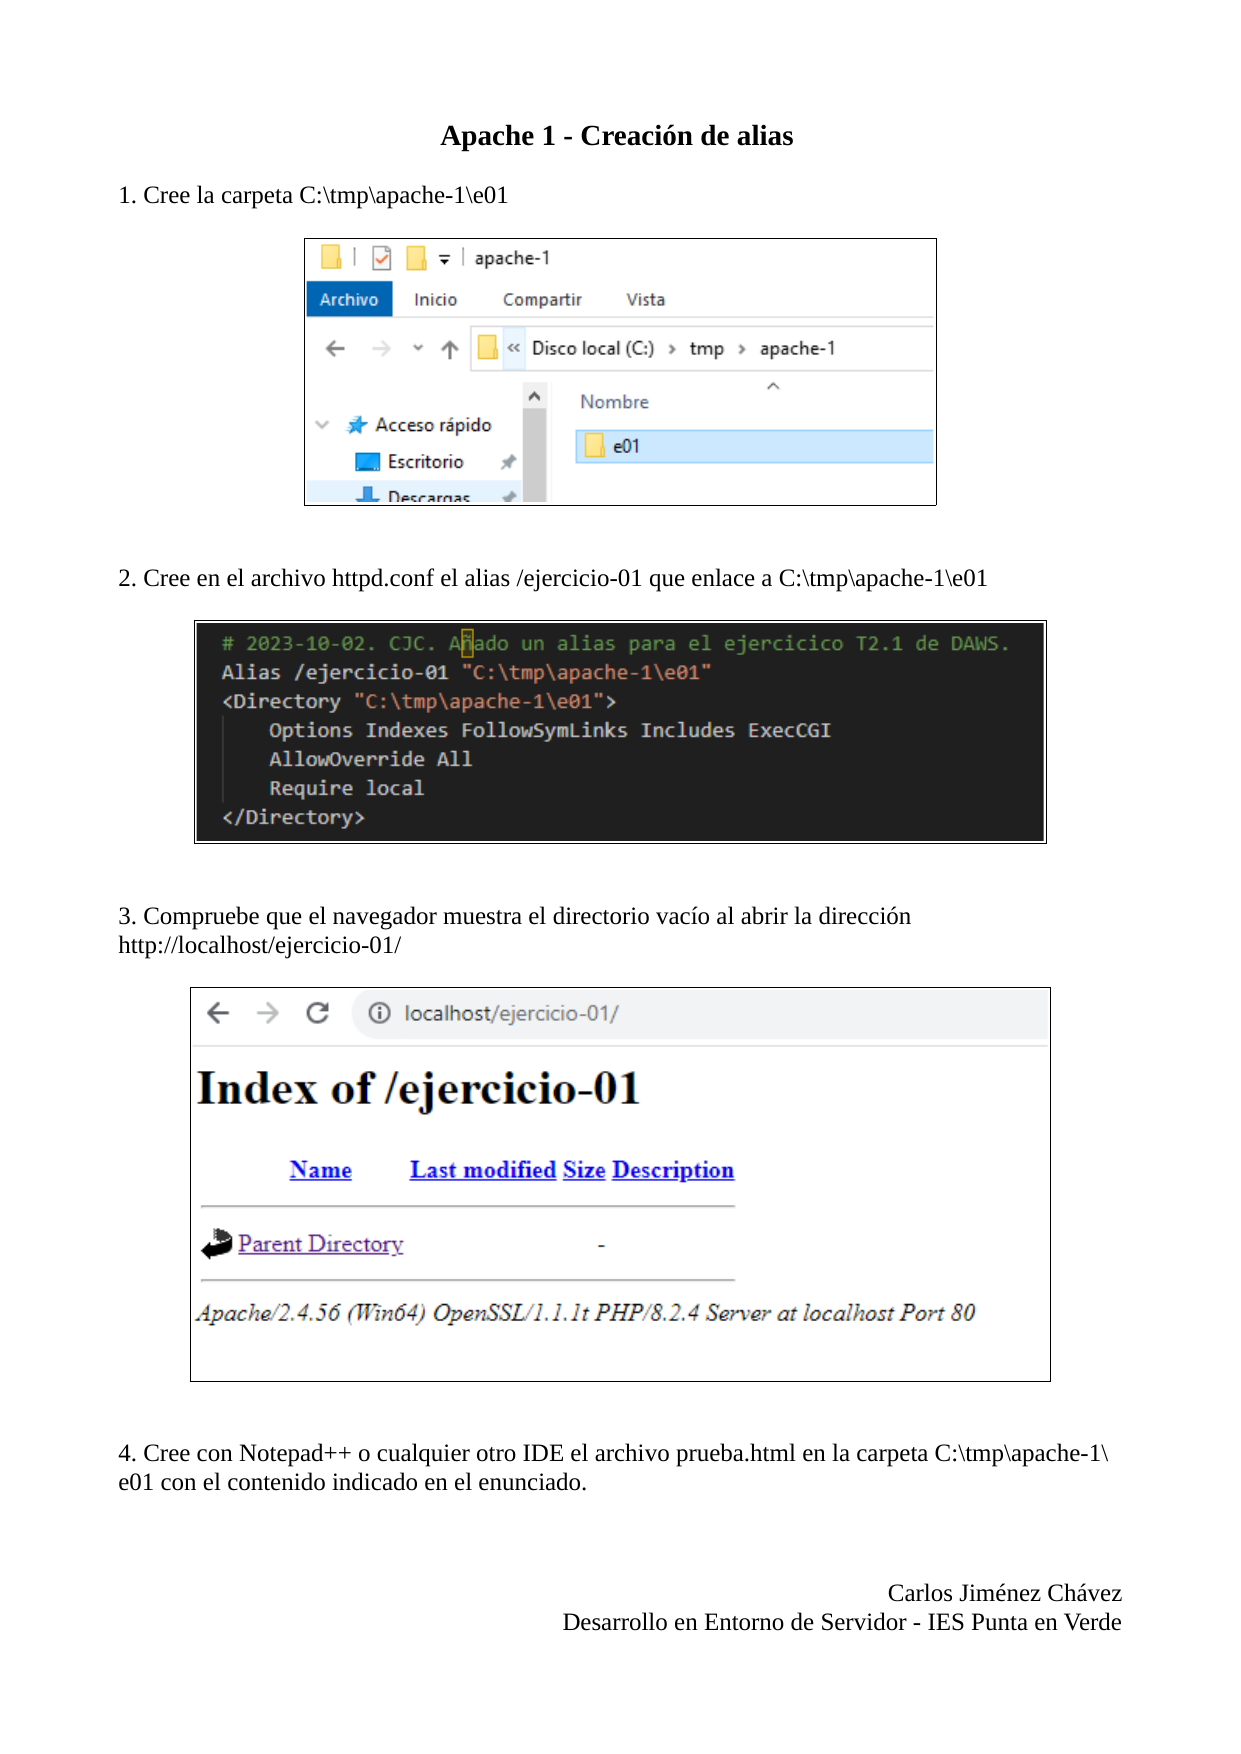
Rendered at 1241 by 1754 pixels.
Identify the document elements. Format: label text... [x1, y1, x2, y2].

text Apache 1 - Creación de alias [118, 118, 1122, 152]
picture [306, 241, 934, 502]
picture [192, 990, 1048, 1378]
text 2. Cree en el archivo httpd.conf el alias /ejercicio-01 que enlace a C:\tmp\apache-1\e01 [118, 563, 1122, 591]
text 4. Cree con Notepad++ o cualquier otro IDE el archivo prueba.html en la carpeta C:\tmp\apache-1\e01 con el contenido indicado en el enunciado. [118, 1438, 1122, 1496]
picture [196, 623, 1044, 841]
text 1. Cree la carpeta C:\tmp\apache-1\e01 [118, 180, 1122, 209]
text 3. Compruebe que el navegador muestra el directorio vacío al abrir la dirección http://localhost/ejercicio-01/ [118, 901, 1122, 958]
